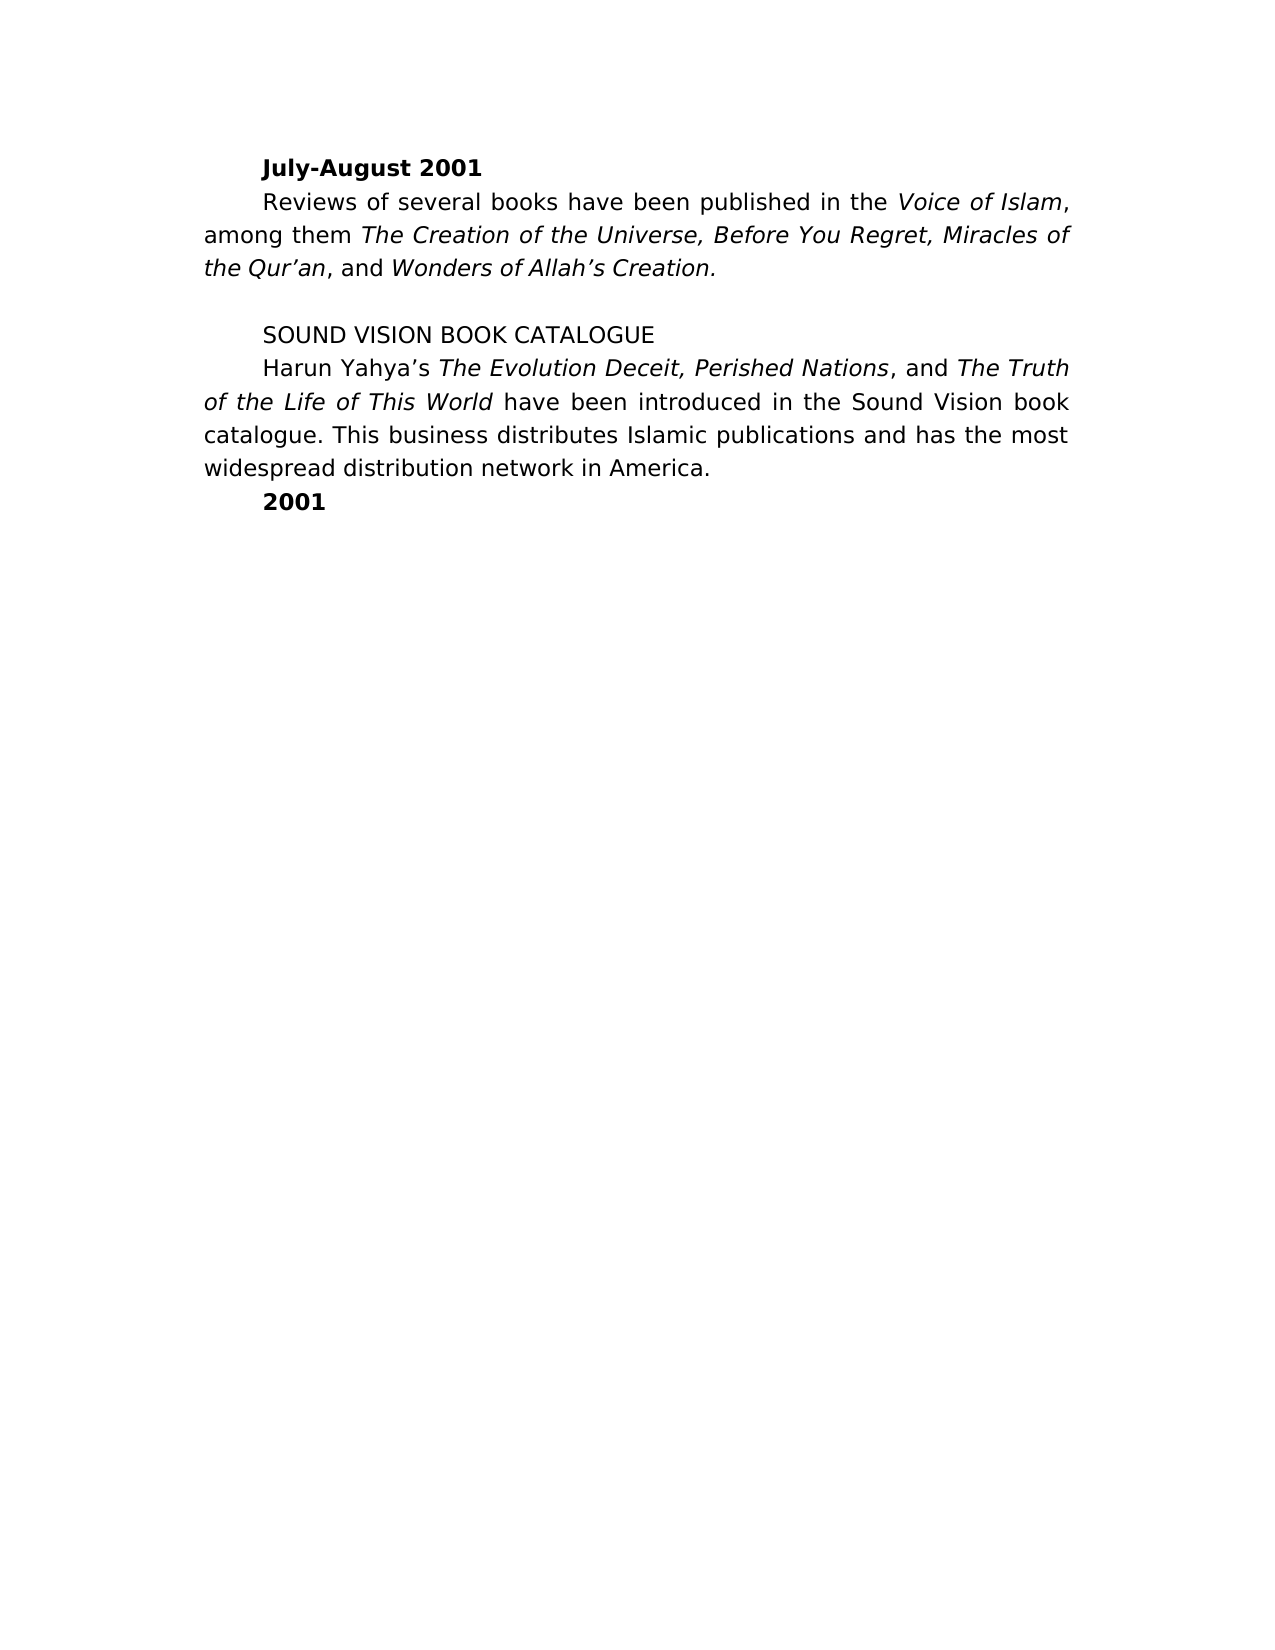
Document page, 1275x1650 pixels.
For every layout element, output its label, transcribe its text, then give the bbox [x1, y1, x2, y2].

text SOUND VISION BOOK CATALOGUE [203, 317, 1070, 350]
text Reviews of several books have been published in the Voice of Islam, among them The Creation of the Universe, Before You Regret, Miracles of the Qur’an, and Wonders of Allah’s Creation. [203, 183, 1070, 283]
text 2001 [203, 483, 1070, 517]
text Harun Yahya’s The Evolution Deceit, Perished Nations, and The Truth of the Life of This World have been introduced in the Sound Vision book catalogue. This business distributes Islamic publications and has the most widespread distribution network in America. [203, 350, 1070, 483]
text July-August 2001 [203, 150, 1070, 183]
